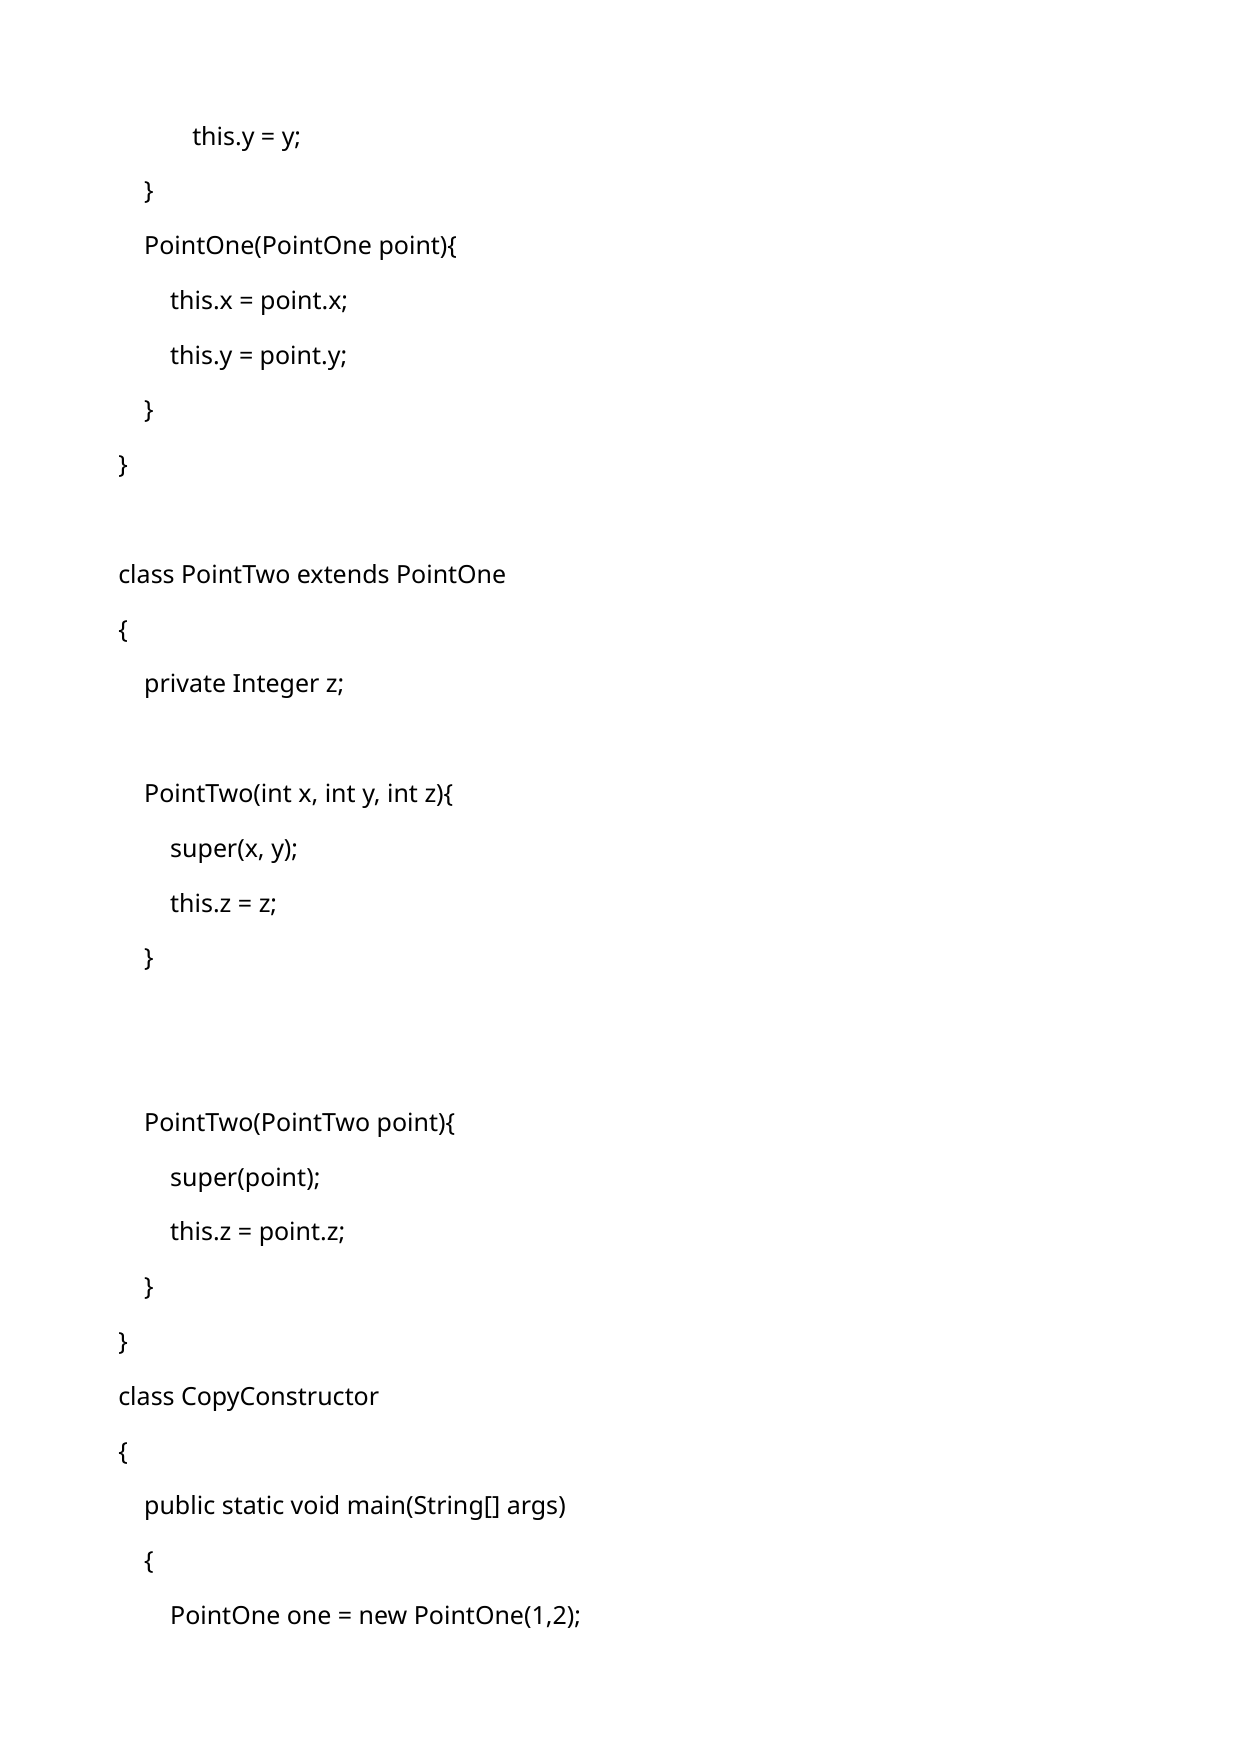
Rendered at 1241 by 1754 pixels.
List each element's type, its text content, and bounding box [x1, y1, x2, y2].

text class CopyConstructor [118, 1378, 1122, 1412]
text this.z = z; [118, 885, 1122, 919]
text { [118, 611, 1122, 645]
text } [118, 1323, 1122, 1358]
text class PointTwo extends PointOne [118, 556, 1122, 591]
text { [118, 1433, 1122, 1467]
text PointOne(PointOne point){ [118, 228, 1122, 262]
text } [118, 1269, 1122, 1303]
text } [118, 392, 1122, 426]
text } [118, 940, 1122, 974]
text private Integer z; [118, 666, 1122, 700]
text super(x, y); [118, 830, 1122, 864]
text this.y = point.y; [118, 337, 1122, 371]
text this.y = y; [118, 118, 1122, 152]
text super(point); [118, 1159, 1122, 1193]
text public static void main(String[] args) [118, 1488, 1122, 1522]
text PointTwo(PointTwo point){ [118, 1104, 1122, 1138]
text this.z = point.z; [118, 1214, 1122, 1248]
text PointTwo(int x, int y, int z){ [118, 776, 1122, 810]
text } [118, 447, 1122, 481]
text } [118, 173, 1122, 207]
text { [118, 1543, 1122, 1577]
text this.x = point.x; [118, 282, 1122, 317]
text PointOne one = new PointOne(1,2); [118, 1597, 1122, 1632]
